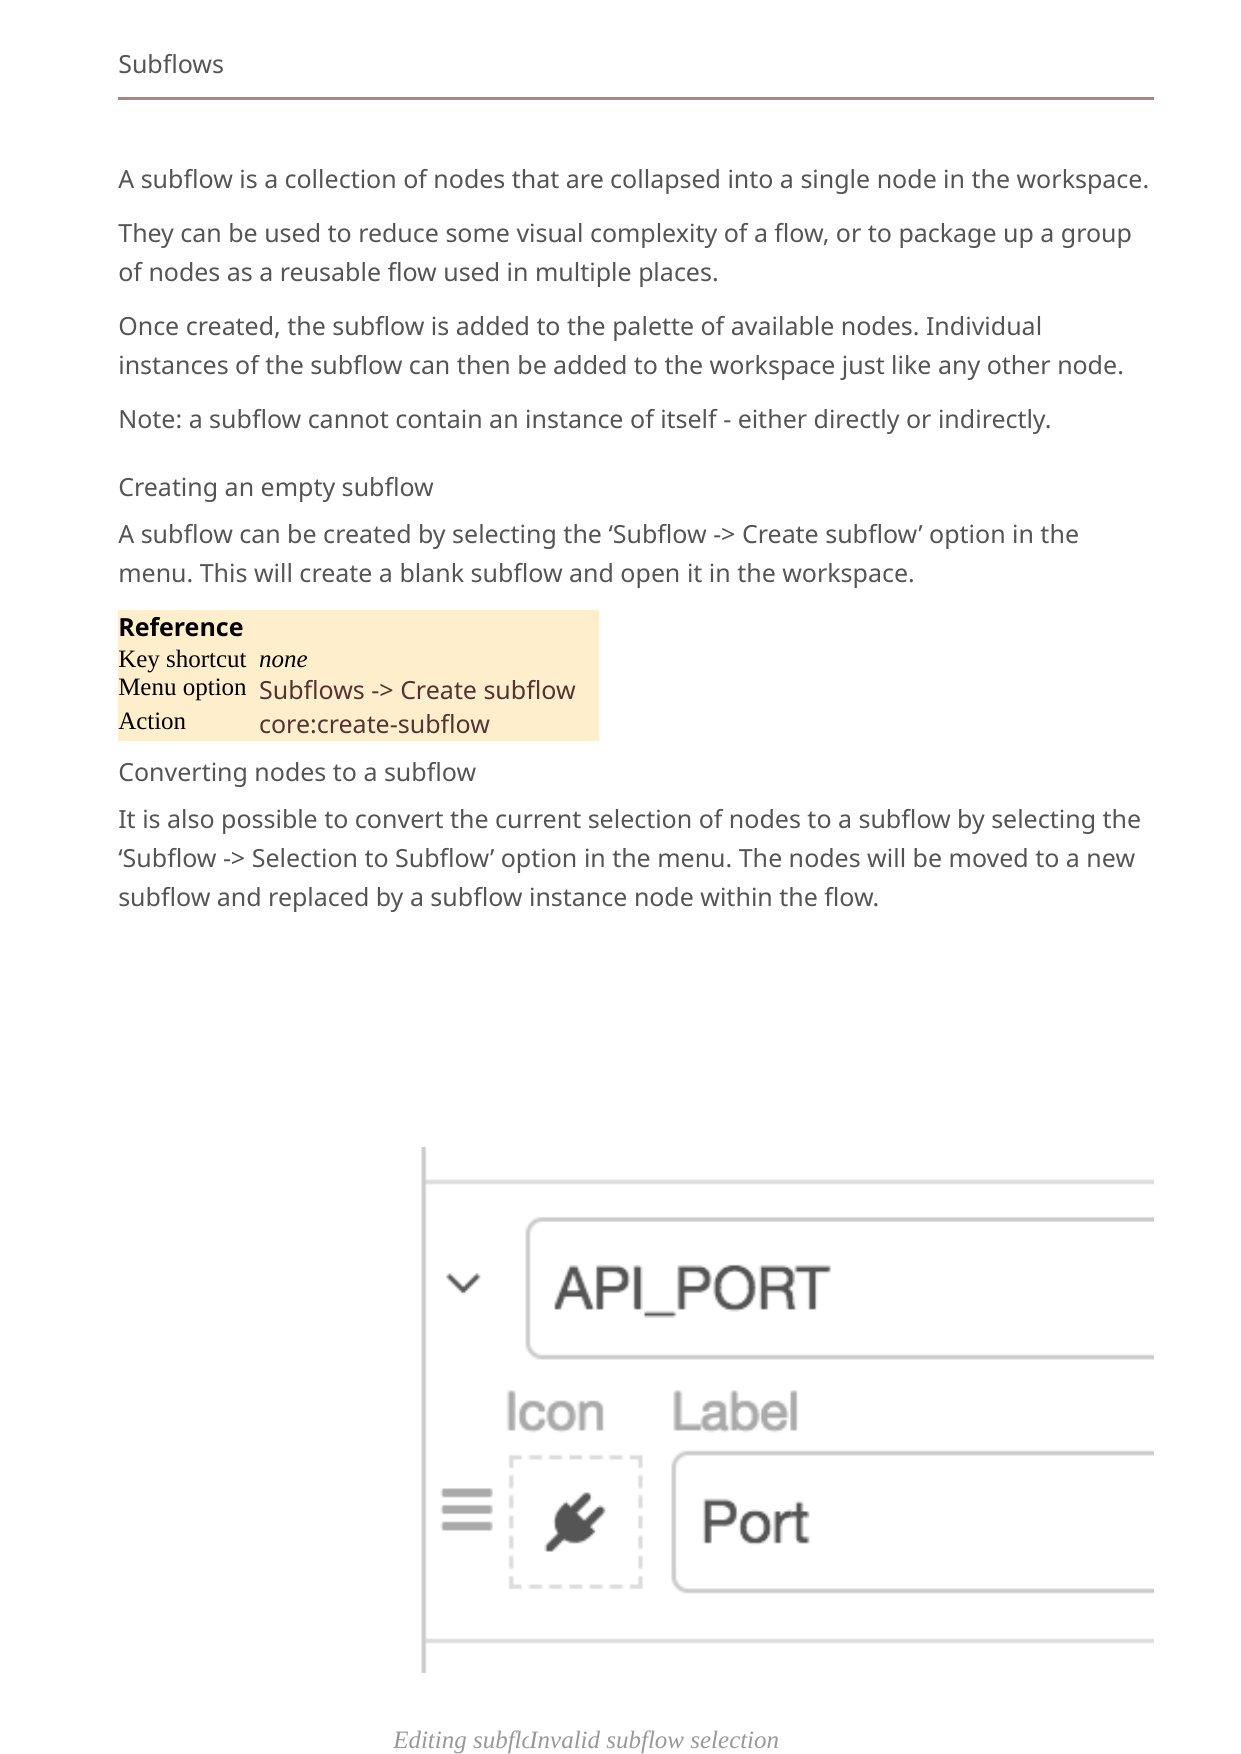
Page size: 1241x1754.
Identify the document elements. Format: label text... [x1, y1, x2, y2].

picture [393, 1147, 1154, 1673]
table_cell Key shortcut [118, 644, 259, 672]
text A subflow can be created by selecting the ‘Subflow -> Create subflow’ option in the menu. This will create a blank subflow and open it in the workspace. [118, 517, 1154, 590]
subtitle Converting nodes to a subflow [118, 755, 1154, 789]
table_cell none [259, 644, 599, 672]
text A subflow is a collection of nodes that are collapsed into a single node in the workspace. [118, 162, 1154, 196]
subtitle Subflows [118, 47, 1154, 97]
text It is also possible to convert the current selection of nodes to a subflow by selecting the ‘Subflow -> Selection to Subflow’ option in the menu. The nodes will be moved to a new subflow and replaced by a subflow instance node within the flow. [118, 802, 1154, 914]
text Editing subflow properties [393, 1725, 529, 1754]
subtitle Creating an empty subflow [118, 470, 1154, 504]
text Once created, the subflow is added to the palette of available nodes. Individual instances of the subflow can then be added to the workspace just like any other node. [118, 309, 1154, 382]
table_cell core:create-subflow [259, 706, 599, 741]
text This is only possible if any wires coming into the selection are connected to one node - as the resulting subflow node can itself only have at most one input. [529, 1673, 1154, 1725]
text Invalid subflow selection [529, 1725, 1154, 1754]
text They can be used to reduce some visual complexity of a flow, or to package up a group of nodes as a reusable flow used in multiple places. [118, 216, 1154, 289]
table_header Reference [118, 610, 599, 644]
text The ‘Properties’ tab of the edit dialog can be used to define a set of properties that can then be customised for each instance of the subflow. The properties are then exposed as environment variables within the subflow. [393, 1673, 529, 1725]
text Note: a subflow cannot contain an instance of itself - either directly or indirectly. [118, 402, 1154, 436]
table_cell Subflows -> Create subflow [259, 673, 599, 706]
table_cell Menu option [118, 673, 259, 706]
table_cell Action [118, 706, 259, 741]
